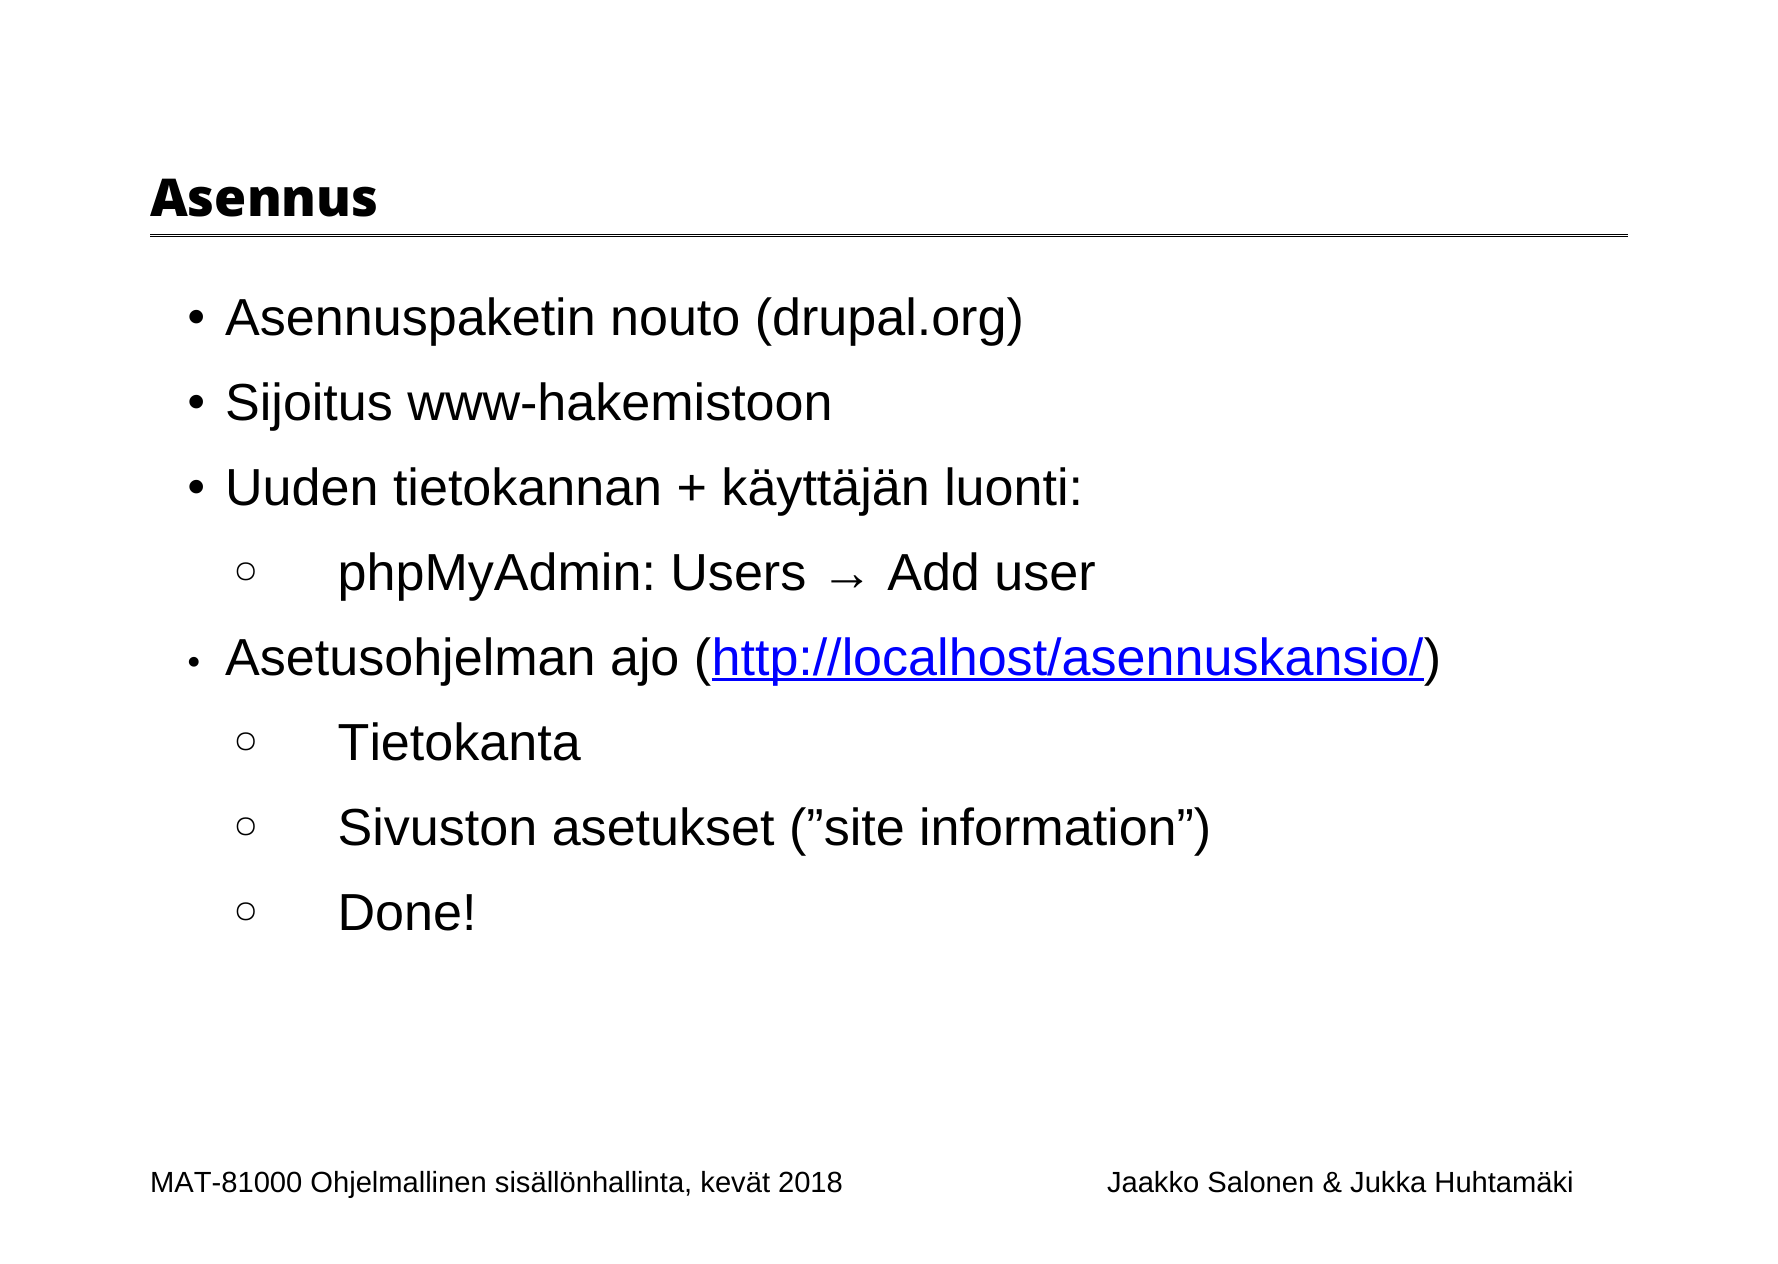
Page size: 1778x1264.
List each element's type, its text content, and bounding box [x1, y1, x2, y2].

list Sijoitus www-hakemistoon [187, 371, 1628, 431]
list Done! [225, 882, 1628, 942]
list Asennuspaketin nouto (drupal.org) [187, 286, 1628, 346]
subtitle Asennus [150, 161, 1628, 234]
list Uuden tietokannan + käyttäjän luonti: [187, 456, 1628, 516]
list Tietokanta [225, 711, 1628, 772]
list phpMyAdmin: Users → Add user [225, 541, 1628, 602]
list Sivuston asetukset (”site information”) [225, 797, 1628, 857]
list Asetusohjelman ajo (http://localhost/asennuskansio/) [187, 627, 1628, 686]
